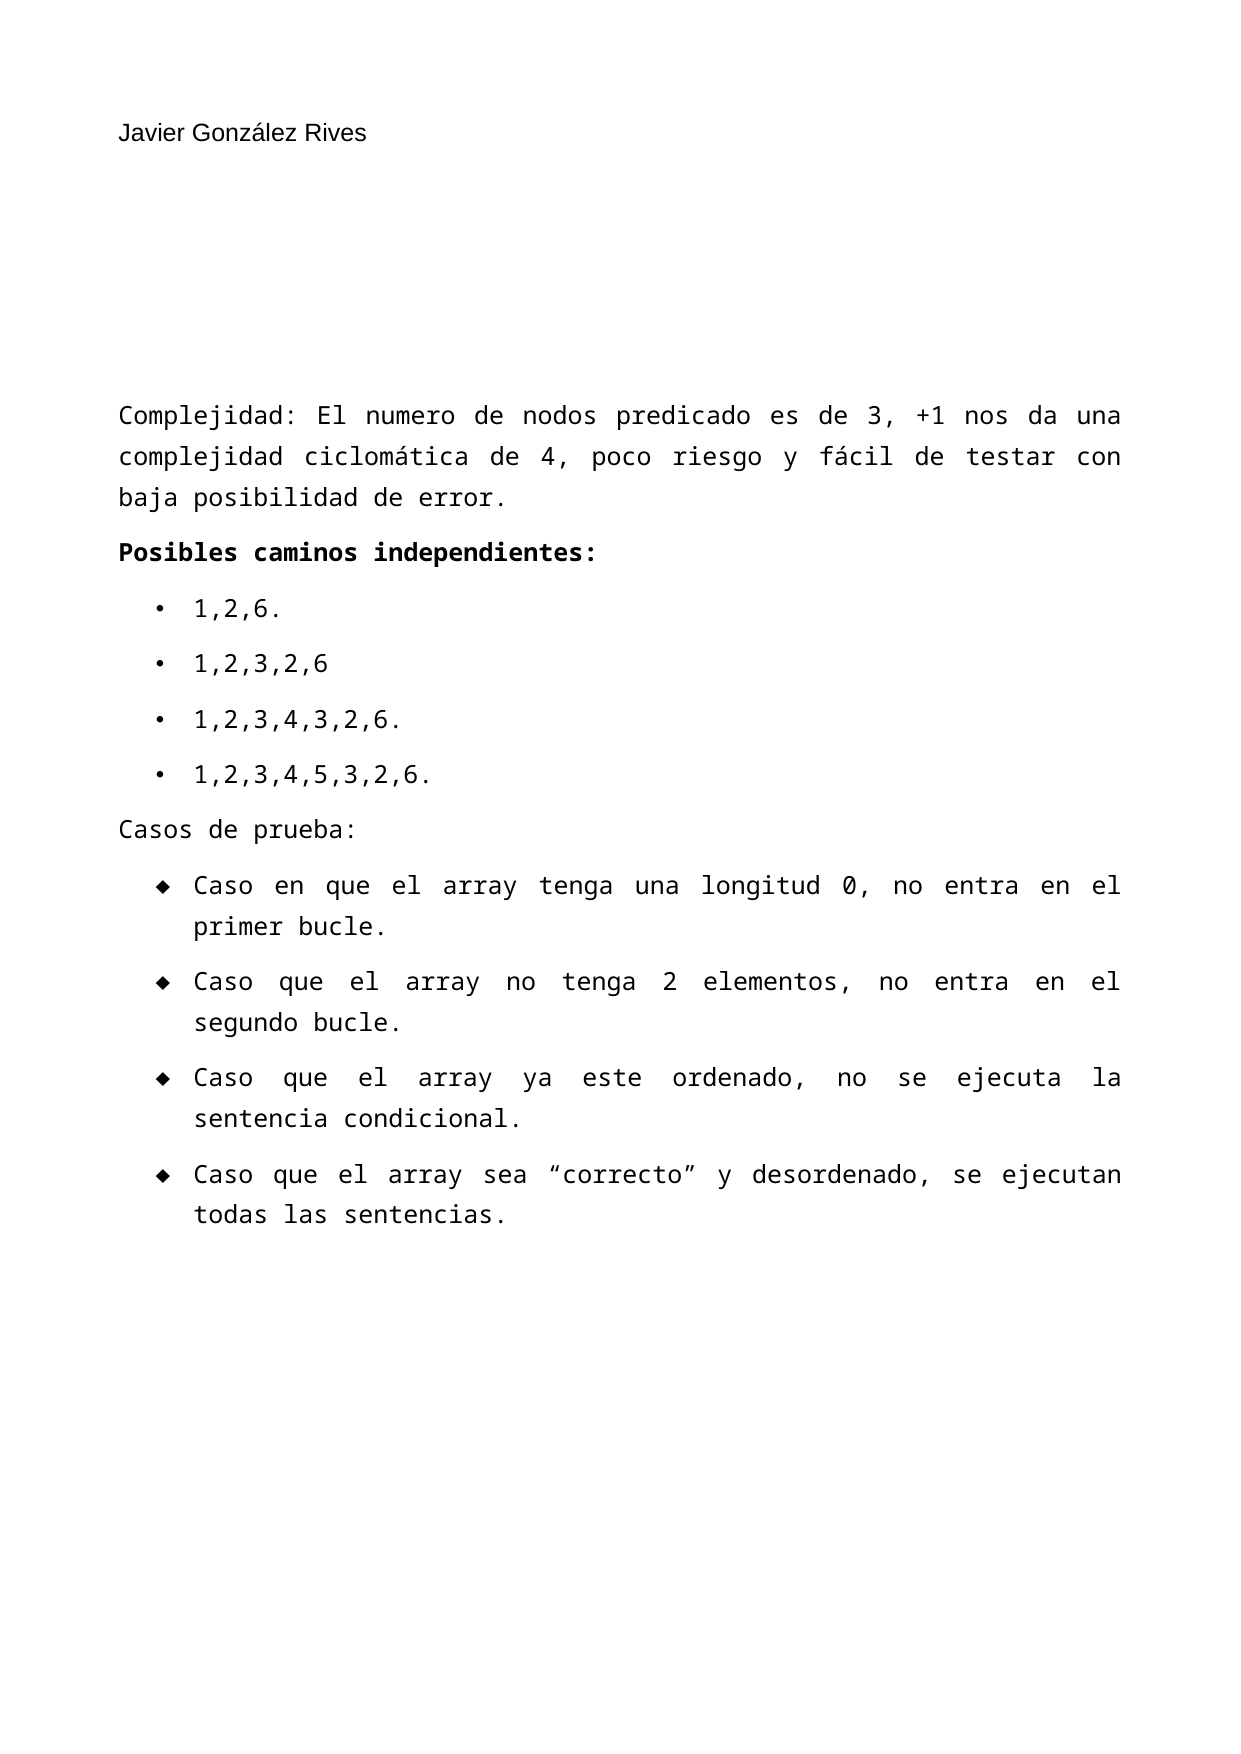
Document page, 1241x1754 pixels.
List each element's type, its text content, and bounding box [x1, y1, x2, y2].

text Casos de prueba: [118, 812, 1122, 846]
text Posibles caminos independientes: [118, 535, 1122, 569]
list 1,2,3,4,3,2,6. [156, 701, 1122, 735]
list 1,2,6. [156, 591, 1122, 624]
list 1,2,3,2,6 [156, 646, 1122, 680]
list Caso que el array ya este ordenado, no se ejecuta la sentencia condicional. [156, 1060, 1122, 1135]
list Caso que el array sea “correcto” y desordenado, se ejecutan todas las sentencias. [156, 1156, 1122, 1231]
list 1,2,3,4,5,3,2,6. [156, 757, 1122, 791]
list Caso que el array no tenga 2 elementos, no entra en el segundo bucle. [156, 964, 1122, 1039]
list Caso en que el array tenga una longitud 0, no entra en el primer bucle. [156, 868, 1122, 942]
text Complejidad: El numero de nodos predicado es de 3, +1 nos da una complejidad ciclomática de 4, poco riesgo y fácil de testar con baja posibilidad de error. [118, 398, 1122, 514]
